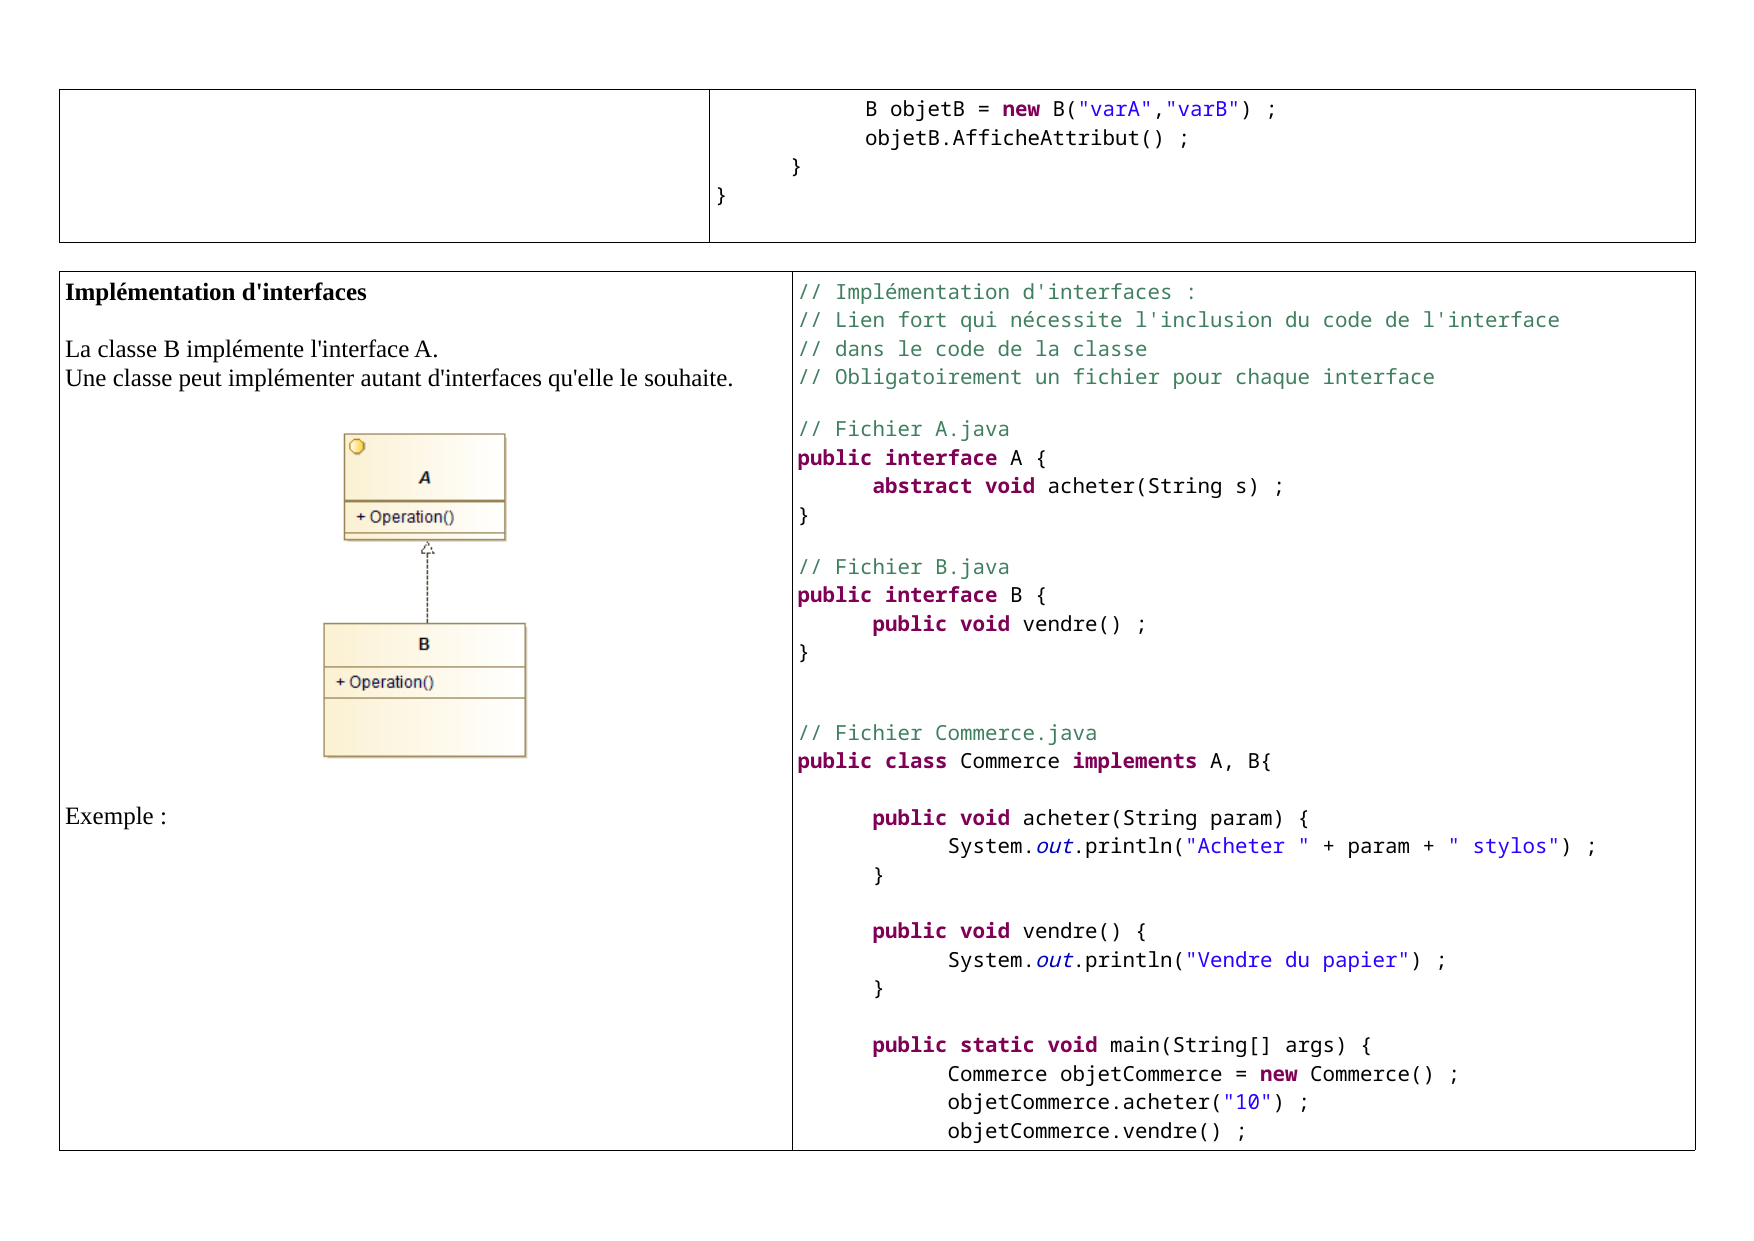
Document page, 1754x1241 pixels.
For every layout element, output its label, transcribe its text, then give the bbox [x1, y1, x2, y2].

table_header // Implémentation d'interfaces : // Lien fort qui nécessite l'inclusion du code de l'interface // dans le code de la classe // Obligatoirement un fichier pour chaque interface // Fichier A.java public interface A { abstract void acheter(String s) ; } // Fichier B.java public interface B { public void vendre() ; } // Fichier Commerce.java public class Commerce implements A, B{ public void acheter(String param) { System.out.println("Acheter " + param + " stylos") ; } public void vendre() { System.out.println("Vendre du papier") ; } public static void main(String[] args) { Commerce objetCommerce = new Commerce() ; objetCommerce.acheter("10") ; objetCommerce.vendre() ; [793, 272, 1695, 1150]
table_header B objetB = new B("varA","varB") ; objetB.AfficheAttribut() ; } } [710, 90, 1695, 242]
picture [310, 420, 541, 772]
table_header [60, 90, 709, 242]
table_header Implémentation d'interfaces La classe B implémente l'interface A. Une classe peut implémenter autant d'interfaces qu'elle le souhaite. Exemple : [60, 272, 792, 1150]
